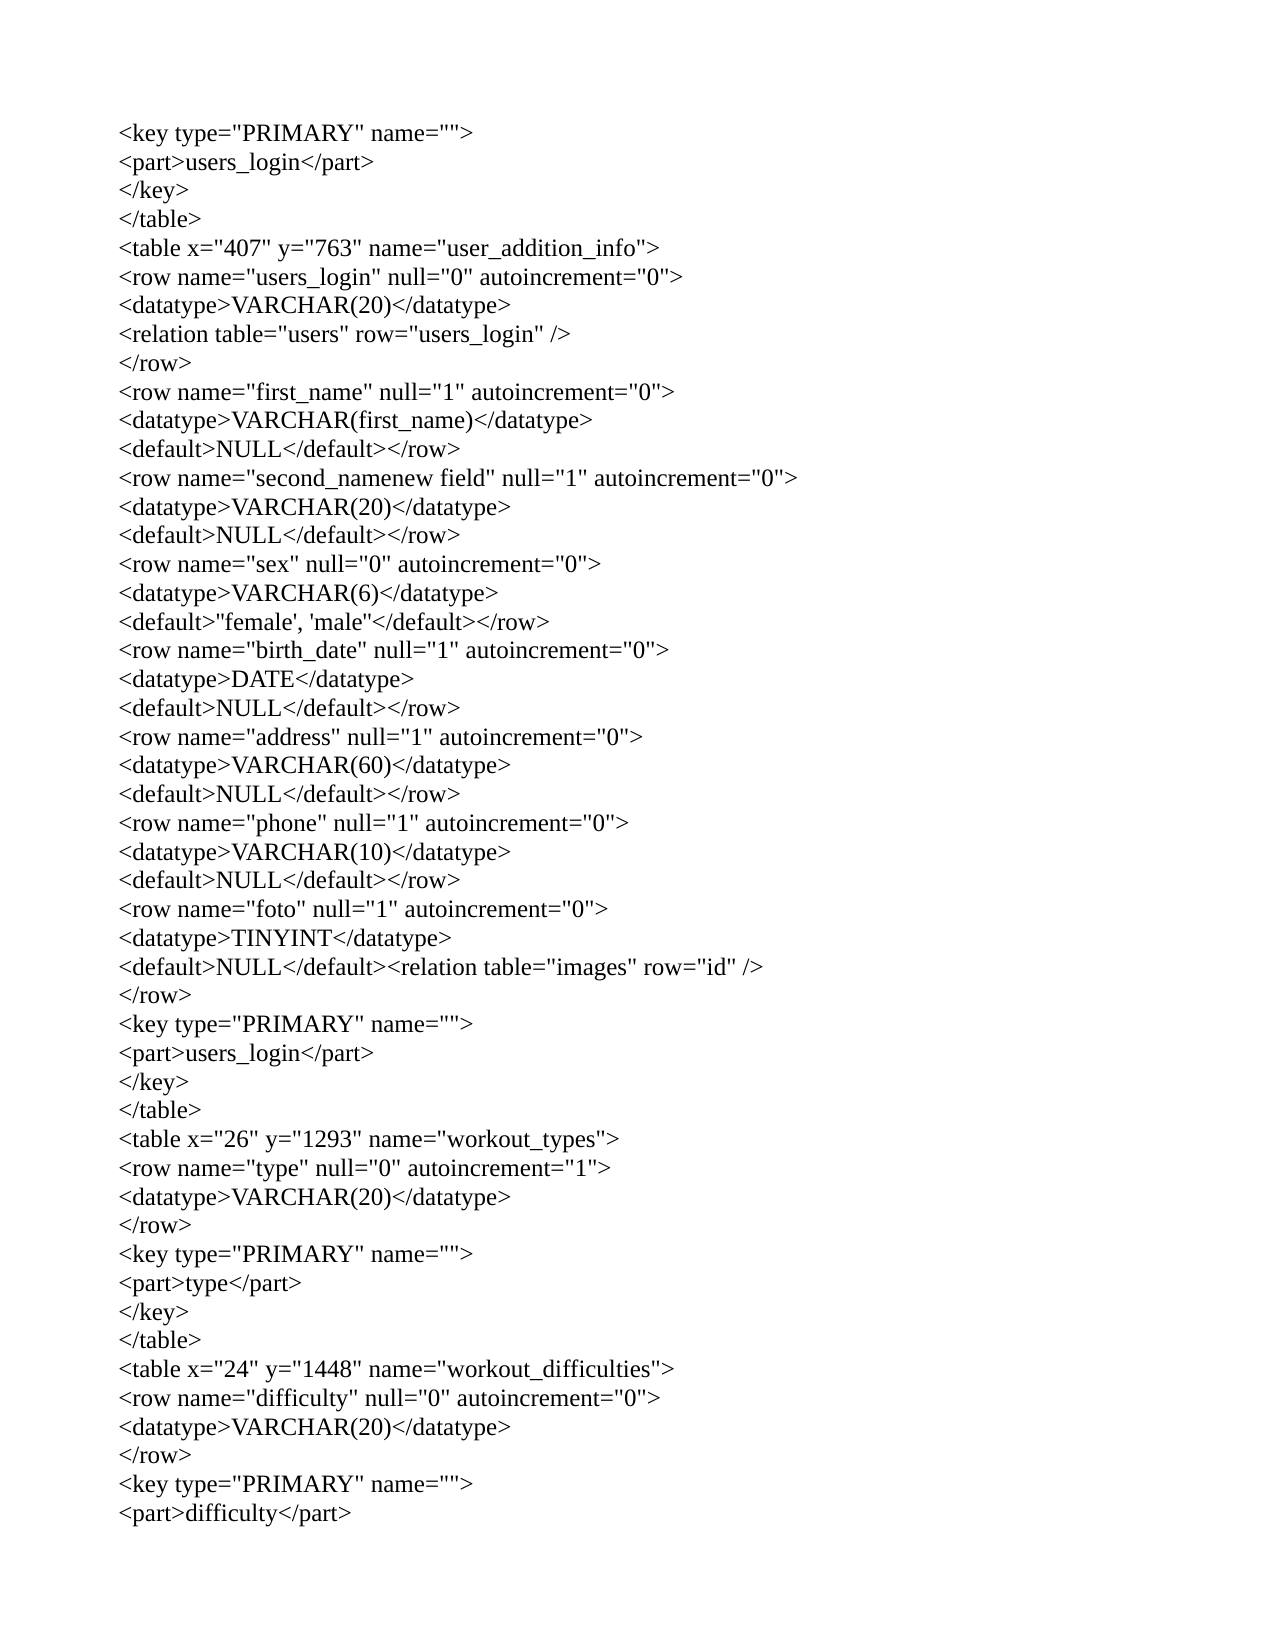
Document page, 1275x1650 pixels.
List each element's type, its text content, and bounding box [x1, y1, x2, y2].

text </table> [118, 1326, 1157, 1354]
text <row name="type" null="0" autoincrement="1"> [118, 1153, 1157, 1182]
text <default>NULL</default></row> [118, 693, 1157, 722]
text <part>type</part> [118, 1268, 1157, 1297]
text <relation table="users" row="users_login" /> [118, 319, 1157, 348]
text <key type="PRIMARY" name=""> [118, 1469, 1157, 1498]
text <key type="PRIMARY" name=""> [118, 1009, 1157, 1038]
text <datatype>VARCHAR(60)</datatype> [118, 751, 1157, 779]
text <default>NULL</default></row> [118, 779, 1157, 808]
text <datatype>VARCHAR(10)</datatype> [118, 837, 1157, 866]
text <part>users_login</part> [118, 1038, 1157, 1067]
text <datatype>VARCHAR(first_name)</datatype> [118, 406, 1157, 434]
text <default>NULL</default></row> [118, 434, 1157, 463]
text <row name="address" null="1" autoincrement="0"> [118, 722, 1157, 751]
text <key type="PRIMARY" name=""> [118, 118, 1157, 147]
text <table x="407" y="763" name="user_addition_info"> [118, 233, 1157, 262]
text <default>NULL</default></row> [118, 521, 1157, 549]
text <part>difficulty</part> [118, 1498, 1157, 1527]
text <row name="phone" null="1" autoincrement="0"> [118, 808, 1157, 837]
text </key> [118, 176, 1157, 204]
text <table x="26" y="1293" name="workout_types"> [118, 1124, 1157, 1153]
text </table> [118, 204, 1157, 233]
text <table x="24" y="1448" name="workout_difficulties"> [118, 1354, 1157, 1383]
text <datatype>DATE</datatype> [118, 664, 1157, 693]
text <default>''female', 'male''</default></row> [118, 607, 1157, 636]
text <part>users_login</part> [118, 147, 1157, 176]
text <row name="first_name" null="1" autoincrement="0"> [118, 377, 1157, 406]
text </row> [118, 348, 1157, 377]
text <datatype>TINYINT</datatype> [118, 923, 1157, 952]
text </key> [118, 1297, 1157, 1326]
text <datatype>VARCHAR(20)</datatype> [118, 1412, 1157, 1441]
text <default>NULL</default></row> [118, 866, 1157, 894]
text <row name="sex" null="0" autoincrement="0"> [118, 549, 1157, 578]
text <row name="second_namenew field" null="1" autoincrement="0"> [118, 463, 1157, 492]
text <default>NULL</default><relation table="images" row="id" /> [118, 952, 1157, 981]
text <datatype>VARCHAR(20)</datatype> [118, 1182, 1157, 1211]
text </row> [118, 1441, 1157, 1469]
text </row> [118, 1211, 1157, 1239]
text <datatype>VARCHAR(20)</datatype> [118, 492, 1157, 521]
text <row name="users_login" null="0" autoincrement="0"> [118, 262, 1157, 291]
text </table> [118, 1096, 1157, 1124]
text <key type="PRIMARY" name=""> [118, 1239, 1157, 1268]
text </row> [118, 981, 1157, 1009]
text <datatype>VARCHAR(6)</datatype> [118, 578, 1157, 607]
text <row name="foto" null="1" autoincrement="0"> [118, 894, 1157, 923]
text <datatype>VARCHAR(20)</datatype> [118, 291, 1157, 319]
text </key> [118, 1067, 1157, 1096]
text <row name="difficulty" null="0" autoincrement="0"> [118, 1383, 1157, 1412]
text <row name="birth_date" null="1" autoincrement="0"> [118, 636, 1157, 664]
